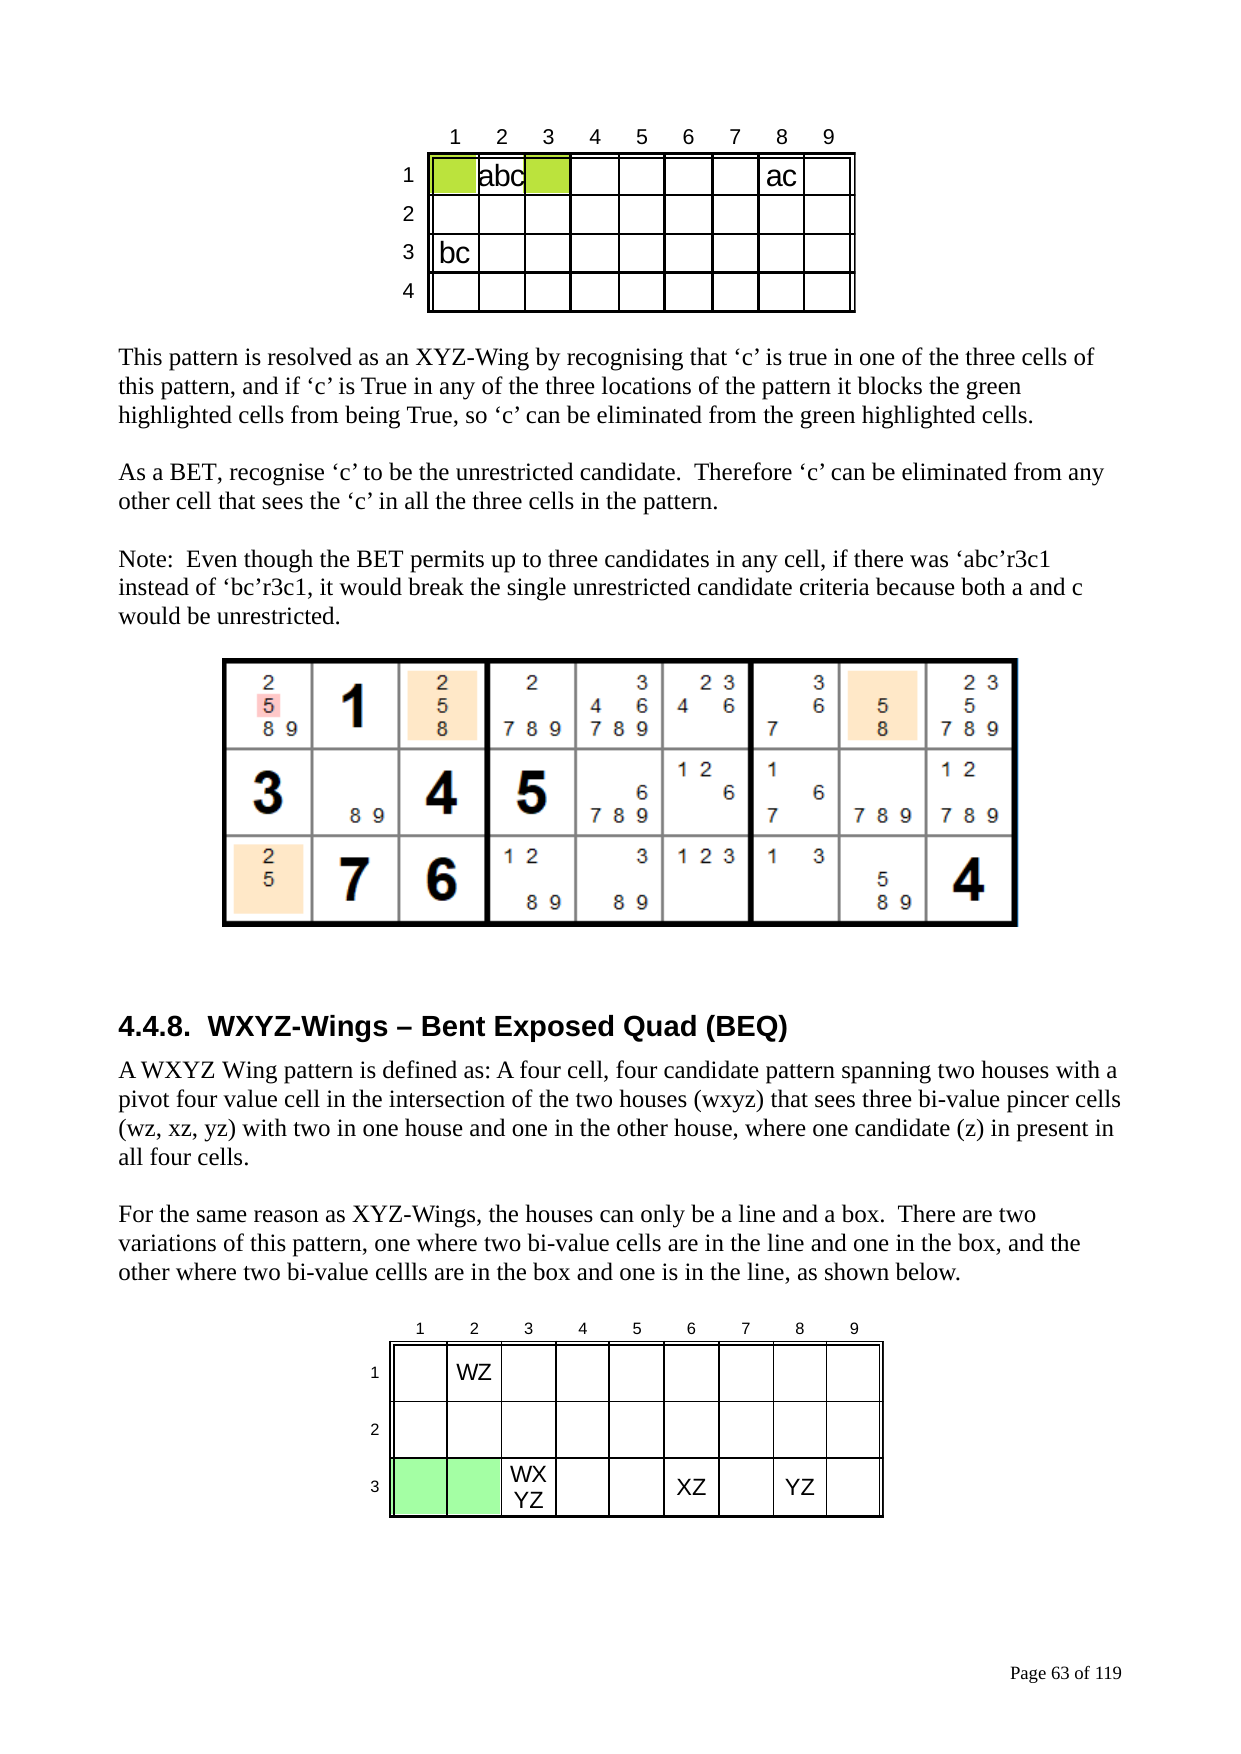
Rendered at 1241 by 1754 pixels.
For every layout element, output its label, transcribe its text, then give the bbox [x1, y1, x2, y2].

text For the same reason as XYZ-Wings, the houses can only be a line and a box. There are two variations of this pattern, one where two bi-value cells are in the line and one in the box, and the other where two bi-value cellls are in the box and one is in the line, as shown below. [118, 1199, 1122, 1286]
picture [222, 658, 1019, 927]
text Note: Even though the BET permits up to three candidates in any cell, if there was ‘abc’r3c1 instead of ‘bc’r3c1, it would break the single unrestricted candidate criteria because both a and c would be unrestricted. [118, 544, 1122, 630]
text A WXYZ Wing pattern is defined as: A four cell, four candidate pattern spanning two houses with a pivot four value cell in the intersection of the two houses (wxyz) that sees three bi-value pincer cells (wz, xz, yz) with two in one house and one in the other house, where one candidate (z) in present in all four cells. [118, 1056, 1122, 1171]
text This pattern is resolved as an XYZ-Wing by recognising that ‘c’ is true in one of the three cells of this pattern, and if ‘c’ is True in any of the three locations of the pattern it blocks the green highlighted cells from being True, so ‘c’ can be eliminated from the green highlighted cells. [118, 342, 1122, 429]
text As a BET, recognise ‘c’ to be the unrestricted candidate. Therefore ‘c’ can be eliminated from any other cell that sees the ‘c’ in all the three cells in the pattern. [118, 457, 1122, 515]
subtitle WXYZ-Wings – Bent Exposed Quad (BEQ) [118, 1009, 1122, 1043]
